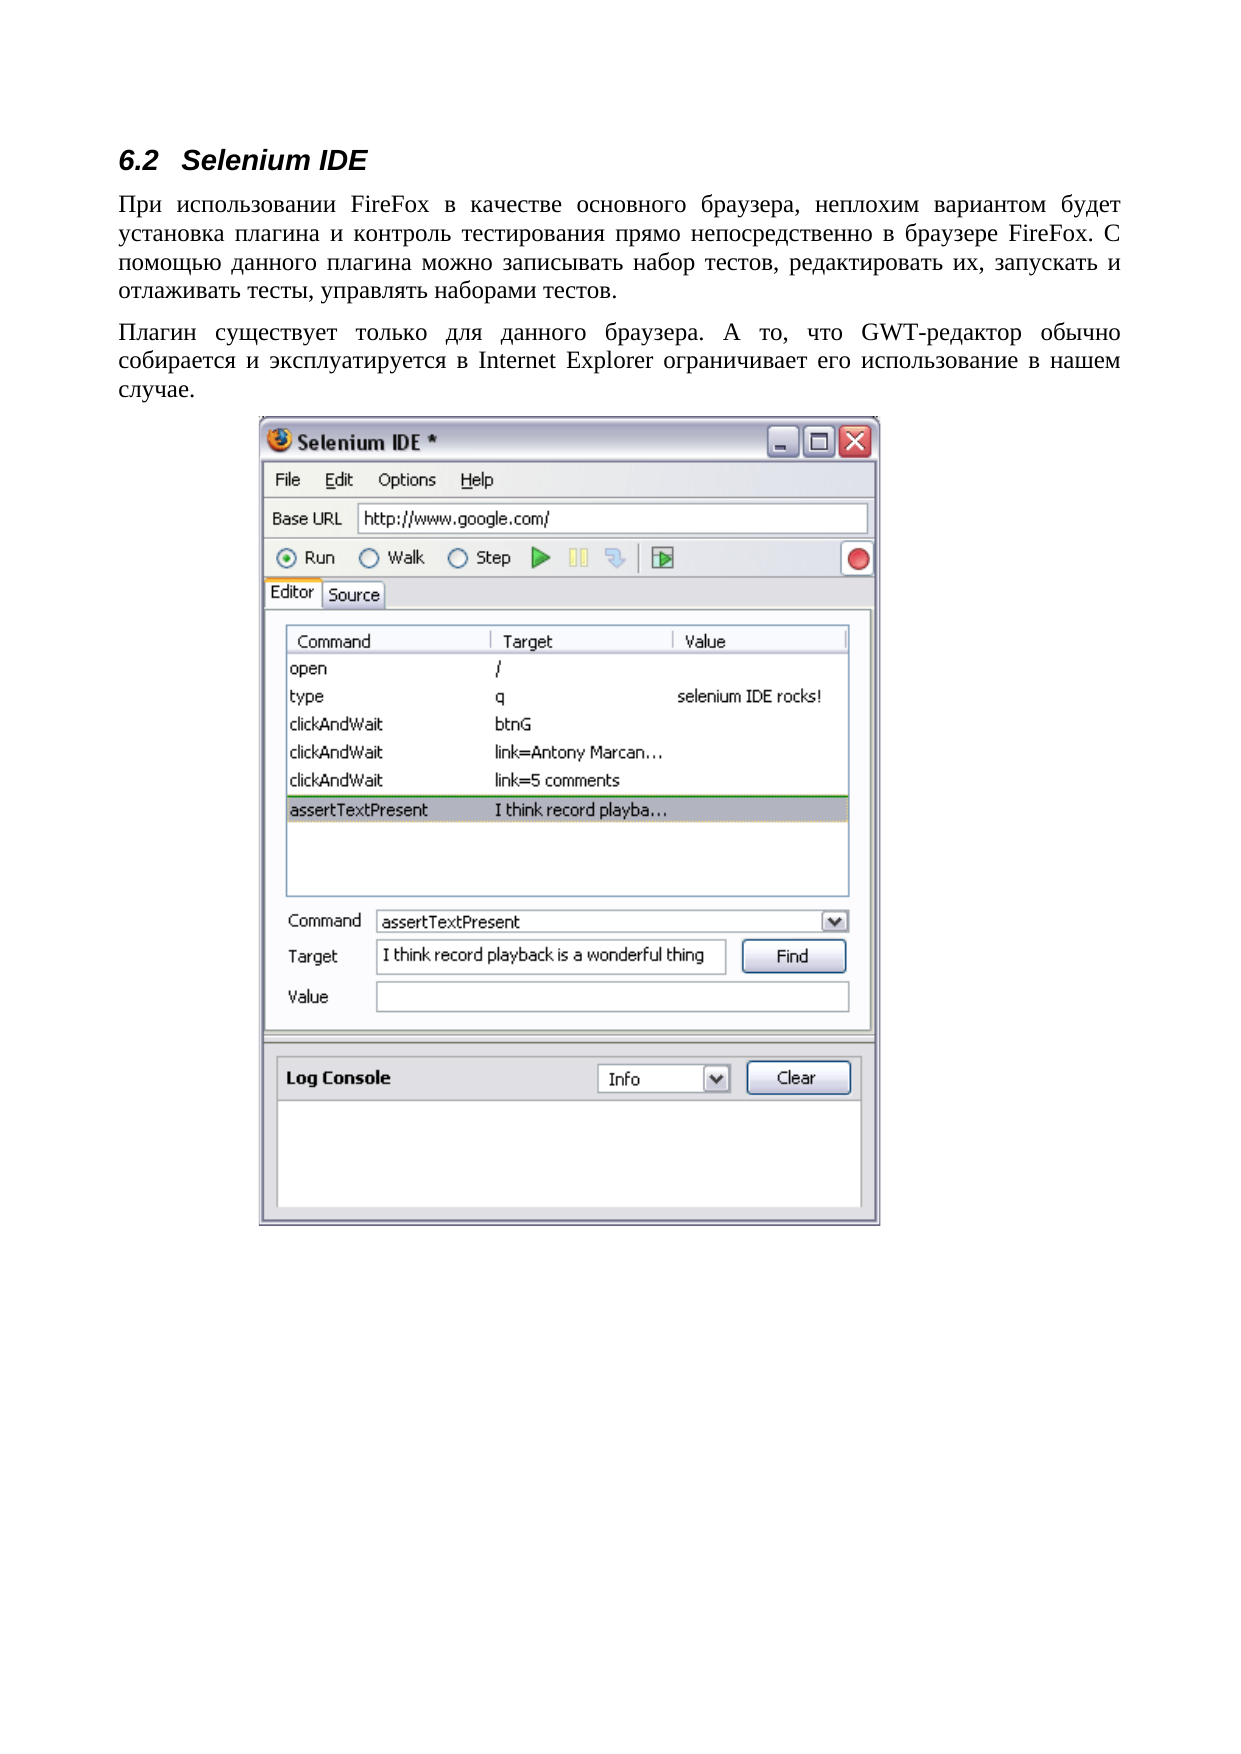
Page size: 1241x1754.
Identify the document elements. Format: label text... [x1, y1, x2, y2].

text При использовании FireFox в качестве основного браузера, неплохим вариантом будет установка плагина и контроль тестирования прямо непосредственно в браузере FireFox. С помощью данного плагина можно записывать набор тестов, редактировать их, запускать и отлаживать тесты, управлять наборами тестов. [118, 189, 1122, 304]
subtitle Selenium IDE [118, 143, 1122, 177]
text Плагин существует только для данного браузера. А то, что GWT-редактор обычно собирается и эксплуатируется в Internet Explorer ограничивает его использование в нашем случае. [118, 317, 1122, 403]
picture [258, 416, 881, 1226]
